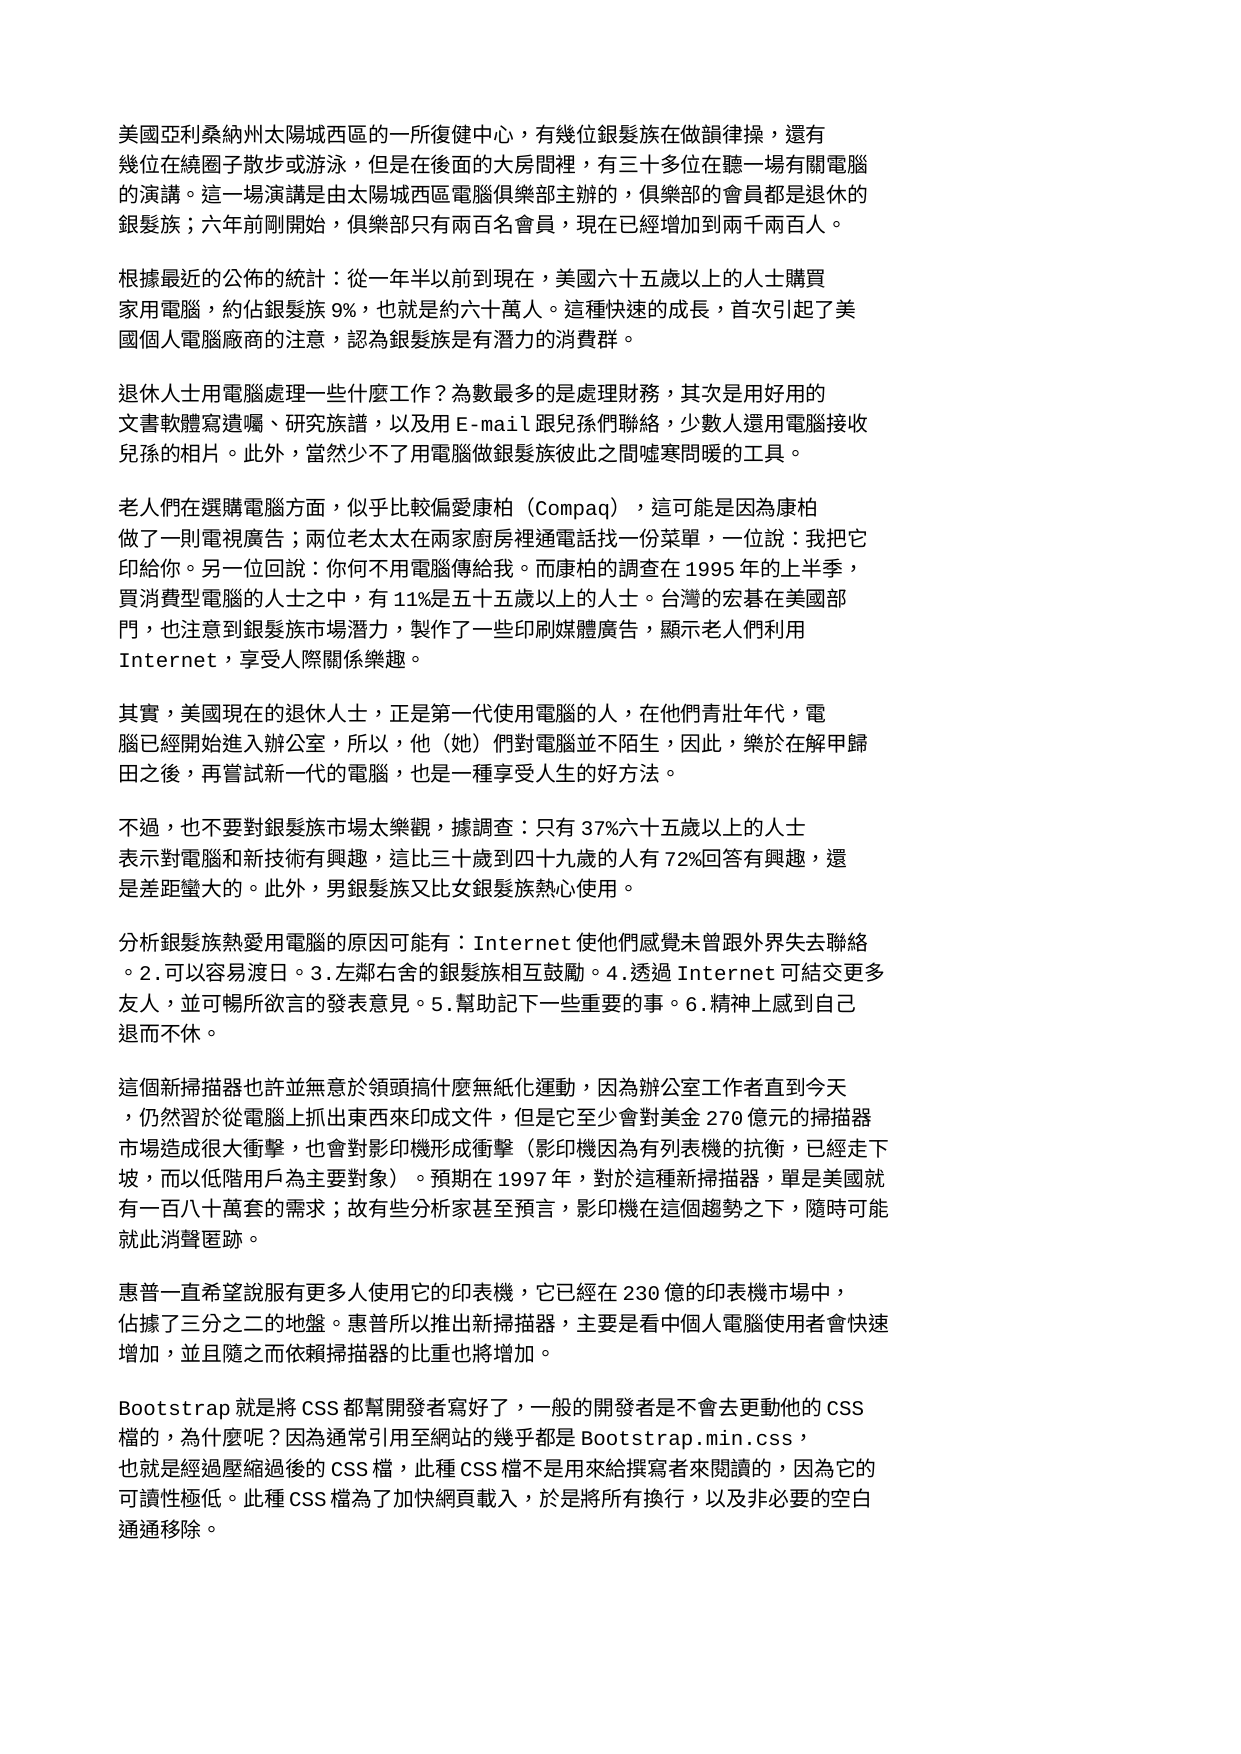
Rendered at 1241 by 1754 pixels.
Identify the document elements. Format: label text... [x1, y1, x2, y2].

text 可讀性極低。此種CSS檔為了加快網頁載入，於是將所有換行，以及非必要的空白 [118, 1482, 1122, 1513]
text 是差距蠻大的。此外，男銀髮族又比女銀髮族熱心使用。 [118, 872, 1122, 903]
text 市場造成很大衝擊，也會對影印機形成衝擊（影印機因為有列表機的抗衡，已經走下 [118, 1132, 1122, 1162]
text 其實，美國現在的退休人士，正是第一代使用電腦的人，在他們青壯年代，電 [118, 697, 1122, 727]
text 表示對電腦和新技術有興趣，這比三十歲到四十九歲的人有72%回答有興趣，還 [118, 842, 1122, 872]
text ，仍然習於從電腦上抓出東西來印成文件，但是它至少會對美金270億元的掃描器 [118, 1102, 1122, 1132]
text 國個人電腦廠商的注意，認為銀髮族是有潛力的消費群。 [118, 323, 1122, 353]
text 惠普一直希望說服有更多人使用它的印表機，它已經在230億的印表機市場中， [118, 1277, 1122, 1307]
text 不過，也不要對銀髮族市場太樂觀，據調查：只有37%六十五歲以上的人士 [118, 812, 1122, 842]
text 就此消聲匿跡。 [118, 1223, 1122, 1253]
text 檔的，為什麼呢？因為通常引用至網站的幾乎都是Bootstrap.min.css， [118, 1422, 1122, 1452]
text 的演講。這一場演講是由太陽城西區電腦俱樂部主辦的，俱樂部的會員都是退休的 [118, 178, 1122, 209]
text 退休人士用電腦處理一些什麼工作？為數最多的是處理財務，其次是用好用的 [118, 377, 1122, 407]
text 兒孫的相片。此外，當然少不了用電腦做銀髮族彼此之間噓寒問暖的工具。 [118, 438, 1122, 468]
text 佔據了三分之二的地盤。惠普所以推出新掃描器，主要是看中個人電腦使用者會快速 [118, 1307, 1122, 1337]
text 退而不休。 [118, 1017, 1122, 1048]
text 友人，並可暢所欲言的發表意見。5.幫助記下一些重要的事。6.精神上感到自己 [118, 987, 1122, 1017]
text 門，也注意到銀髮族市場潛力，製作了一些印刷媒體廣告，顯示老人們利用 [118, 613, 1122, 643]
text 銀髮族；六年前剛開始，俱樂部只有兩百名會員，現在已經增加到兩千兩百人。 [118, 209, 1122, 239]
text 通通移除。 [118, 1513, 1122, 1543]
text 坡，而以低階用戶為主要對象）。預期在1997年，對於這種新掃描器，單是美國就 [118, 1162, 1122, 1193]
text 印給你。另一位回說：你何不用電腦傳給我。而康柏的調查在1995年的上半季， [118, 552, 1122, 583]
text 分析銀髮族熱愛用電腦的原因可能有：Internet使他們感覺未曾跟外界失去聯絡 [118, 926, 1122, 957]
text 增加，並且隨之而依賴掃描器的比重也將增加。 [118, 1337, 1122, 1367]
text 。2.可以容易渡日。3.左鄰右舍的銀髮族相互鼓勵。4.透過Internet可結交更多 [118, 957, 1122, 987]
text 文書軟體寫遺囑、研究族譜，以及用E-mail跟兒孫們聯絡，少數人還用電腦接收 [118, 407, 1122, 438]
text 老人們在選購電腦方面，似乎比較偏愛康柏（Compaq），這可能是因為康柏 [118, 492, 1122, 522]
text 家用電腦，約佔銀髮族9%，也就是約六十萬人。這種快速的成長，首次引起了美 [118, 293, 1122, 323]
text 腦已經開始進入辦公室，所以，他（她）們對電腦並不陌生，因此，樂於在解甲歸 [118, 727, 1122, 758]
text Internet，享受人際關係樂趣。 [118, 643, 1122, 674]
text 田之後，再嘗試新一代的電腦，也是一種享受人生的好方法。 [118, 758, 1122, 788]
text 買消費型電腦的人士之中，有11%是五十五歲以上的人士。台灣的宏碁在美國部 [118, 583, 1122, 613]
text 也就是經過壓縮過後的CSS檔，此種CSS檔不是用來給撰寫者來閱讀的，因為它的 [118, 1452, 1122, 1482]
text 根據最近的公佈的統計：從一年半以前到現在，美國六十五歲以上的人士購買 [118, 263, 1122, 293]
text 美國亞利桑納州太陽城西區的一所復健中心，有幾位銀髮族在做韻律操，還有 [118, 118, 1122, 148]
text 做了一則電視廣告；兩位老太太在兩家廚房裡通電話找一份菜單，一位說：我把它 [118, 522, 1122, 552]
text Bootstrap就是將CSS都幫開發者寫好了，一般的開發者是不會去更動他的CSS [118, 1391, 1122, 1422]
text 有一百八十萬套的需求；故有些分析家甚至預言，影印機在這個趨勢之下，隨時可能 [118, 1193, 1122, 1223]
text 這個新掃描器也許並無意於領頭搞什麼無紙化運動，因為辦公室工作者直到今天 [118, 1071, 1122, 1102]
text 幾位在繞圈子散步或游泳，但是在後面的大房間裡，有三十多位在聽一場有關電腦 [118, 148, 1122, 178]
